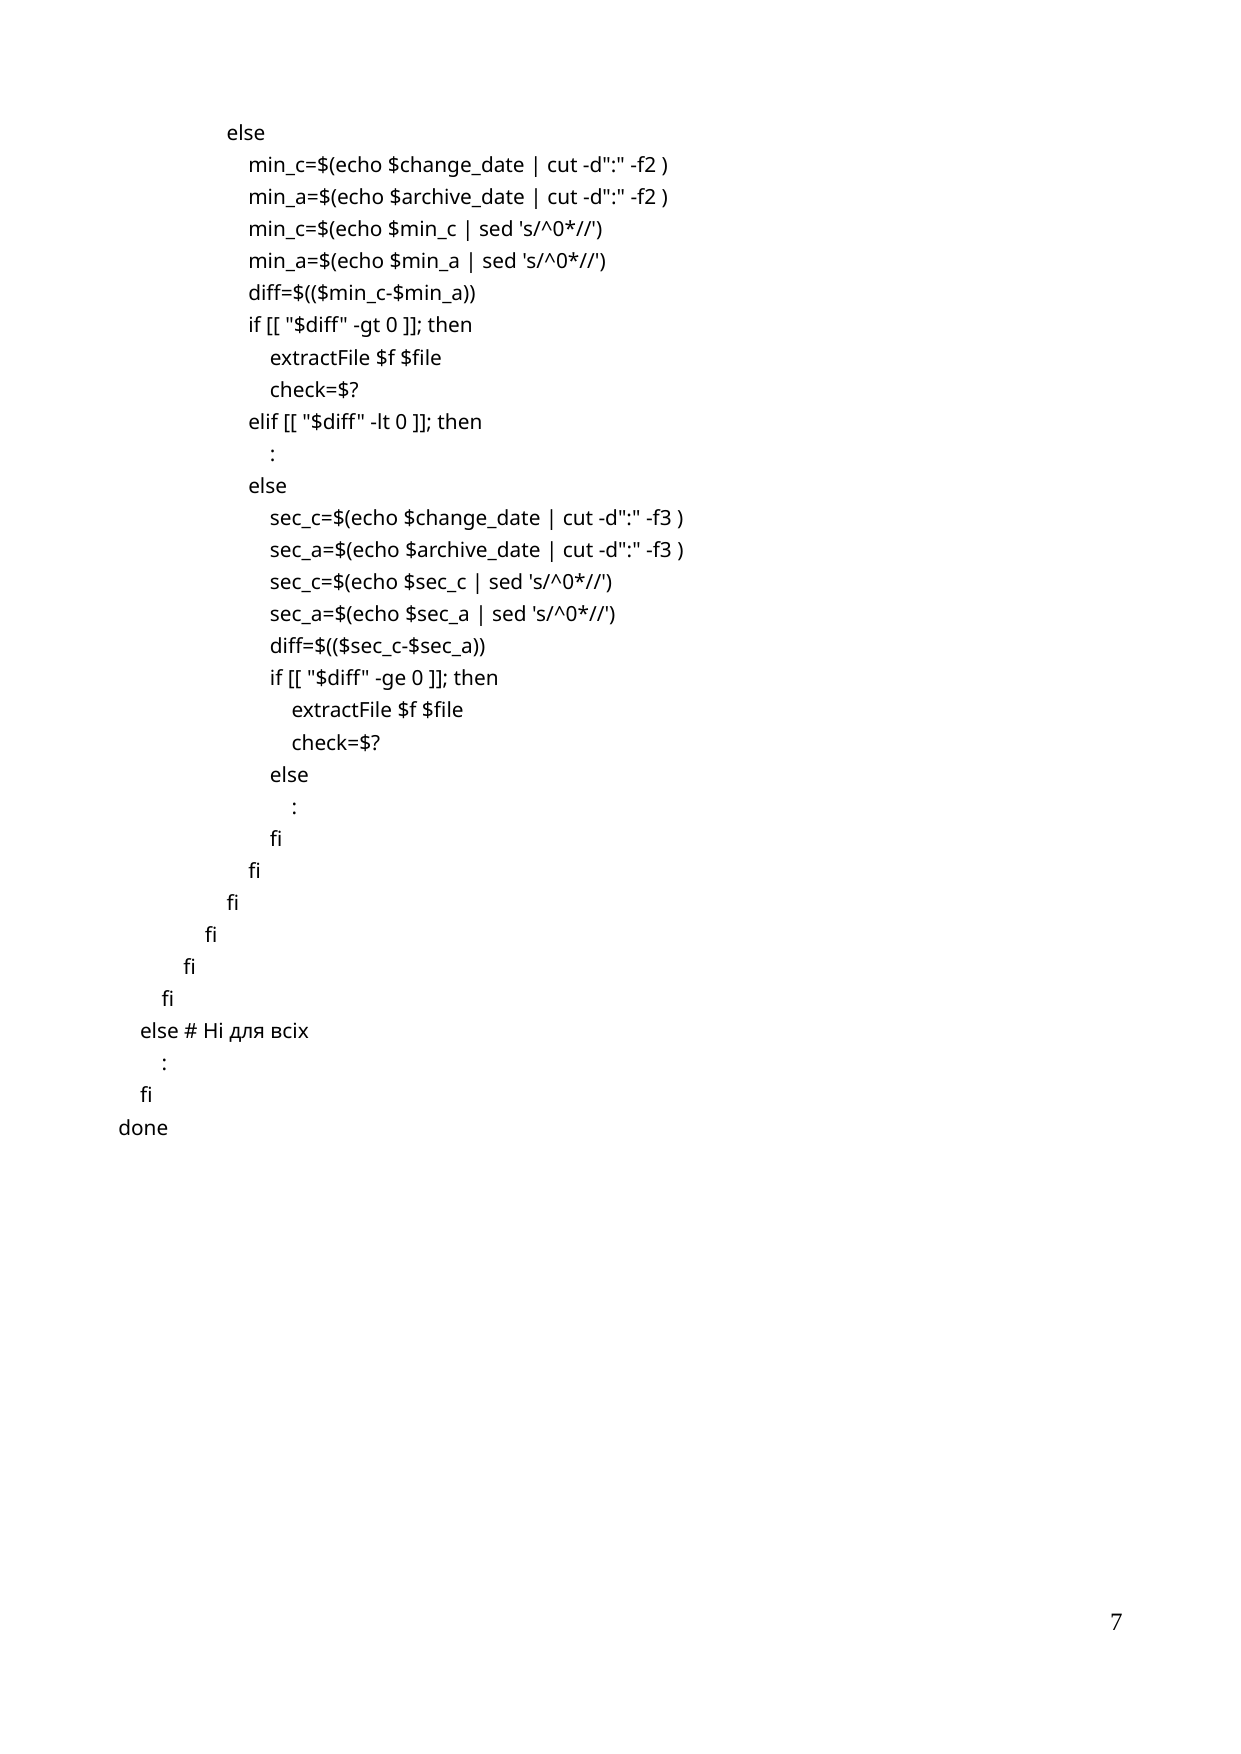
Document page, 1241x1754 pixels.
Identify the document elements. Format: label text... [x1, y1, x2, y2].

list else [118, 471, 1122, 499]
list if [[ "$diff" -gt 0 ]]; then [118, 311, 1122, 339]
list : [118, 1048, 1122, 1077]
list sec_a=$(echo $sec_a | sed 's/^0*//') [118, 599, 1122, 628]
list : [118, 792, 1122, 820]
list else [118, 118, 1122, 147]
list : [118, 439, 1122, 467]
list check=$? [118, 375, 1122, 403]
list fi [118, 984, 1122, 1013]
list fi [118, 1081, 1122, 1109]
list check=$? [118, 728, 1122, 756]
list fi [118, 856, 1122, 884]
list fi [118, 888, 1122, 917]
list min_c=$(echo $min_c | sed 's/^0*//') [118, 214, 1122, 243]
list min_a=$(echo $min_a | sed 's/^0*//') [118, 246, 1122, 275]
list extractFile $f $file [118, 696, 1122, 724]
list else [118, 760, 1122, 788]
list fi [118, 952, 1122, 981]
list extractFile $f $file [118, 343, 1122, 371]
list diff=$(($min_c-$min_a)) [118, 278, 1122, 307]
list if [[ "$diff" -ge 0 ]]; then [118, 663, 1122, 692]
list sec_c=$(echo $change_date | cut -d":" -f3 ) [118, 503, 1122, 532]
list done [118, 1113, 1122, 1141]
list sec_c=$(echo $sec_c | sed 's/^0*//') [118, 567, 1122, 596]
list fi [118, 824, 1122, 852]
list diff=$(($sec_c-$sec_a)) [118, 631, 1122, 660]
list elif [[ "$diff" -lt 0 ]]; then [118, 407, 1122, 435]
list else # Ні для всіх [118, 1016, 1122, 1045]
list min_c=$(echo $change_date | cut -d":" -f2 ) [118, 150, 1122, 179]
list sec_a=$(echo $archive_date | cut -d":" -f3 ) [118, 535, 1122, 564]
list min_a=$(echo $archive_date | cut -d":" -f2 ) [118, 182, 1122, 211]
list fi [118, 920, 1122, 949]
